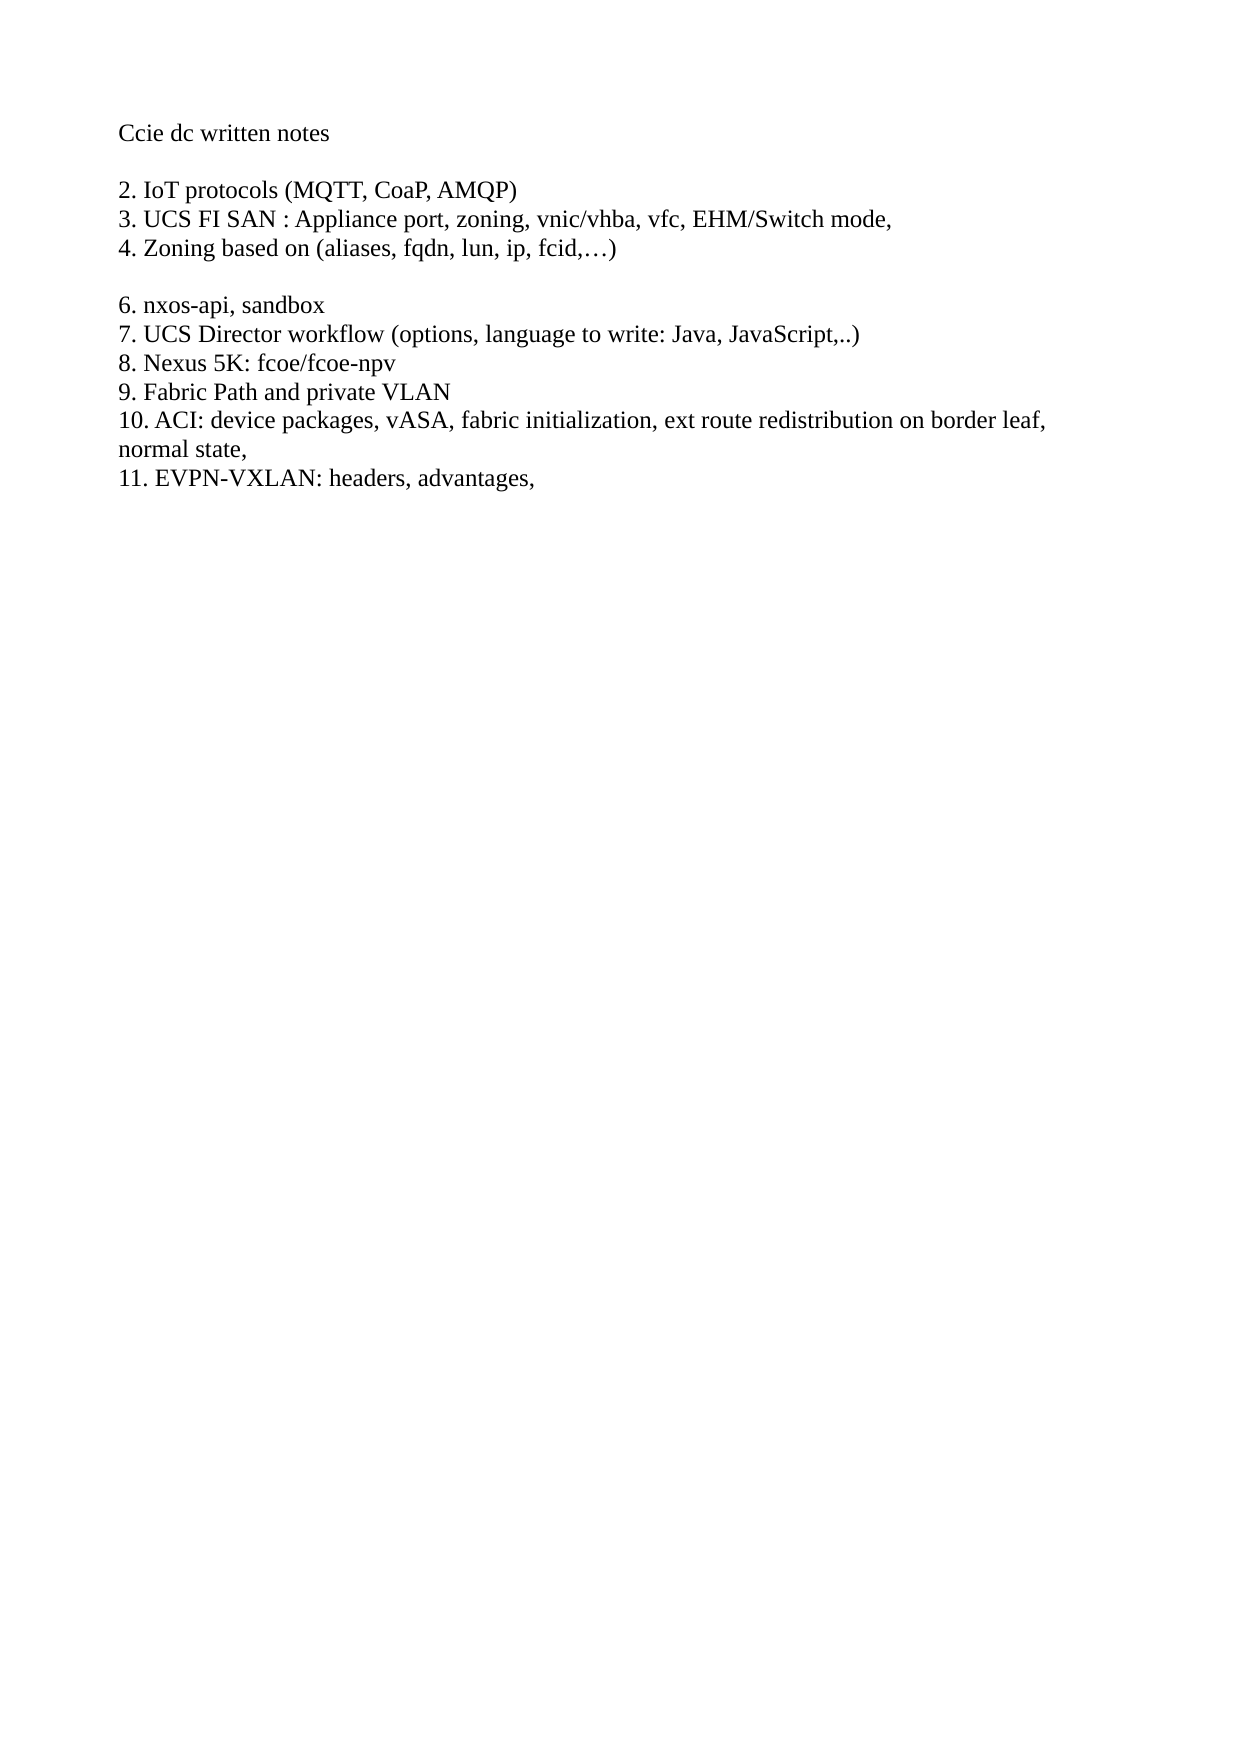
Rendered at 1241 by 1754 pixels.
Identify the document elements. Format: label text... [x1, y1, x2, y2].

text 2. IoT protocols (MQTT, CoaP, AMQP) [118, 176, 1122, 204]
text 7. UCS Director workflow (options, language to write: Java, JavaScript,..) [118, 319, 1122, 348]
text 8. Nexus 5K: fcoe/fcoe-npv [118, 348, 1122, 377]
text 3. UCS FI SAN : Appliance port, zoning, vnic/vhba, vfc, EHM/Switch mode, [118, 204, 1122, 233]
text 11. EVPN-VXLAN: headers, advantages, [118, 463, 1122, 492]
text 9. Fabric Path and private VLAN [118, 377, 1122, 406]
text 10. ACI: device packages, vASA, fabric initialization, ext route redistribution on border leaf, normal state, [118, 406, 1122, 463]
text 4. Zoning based on (aliases, fqdn, lun, ip, fcid,…) [118, 233, 1122, 262]
text Ccie dc written notes [118, 118, 1122, 147]
text 6. nxos-api, sandbox [118, 291, 1122, 319]
